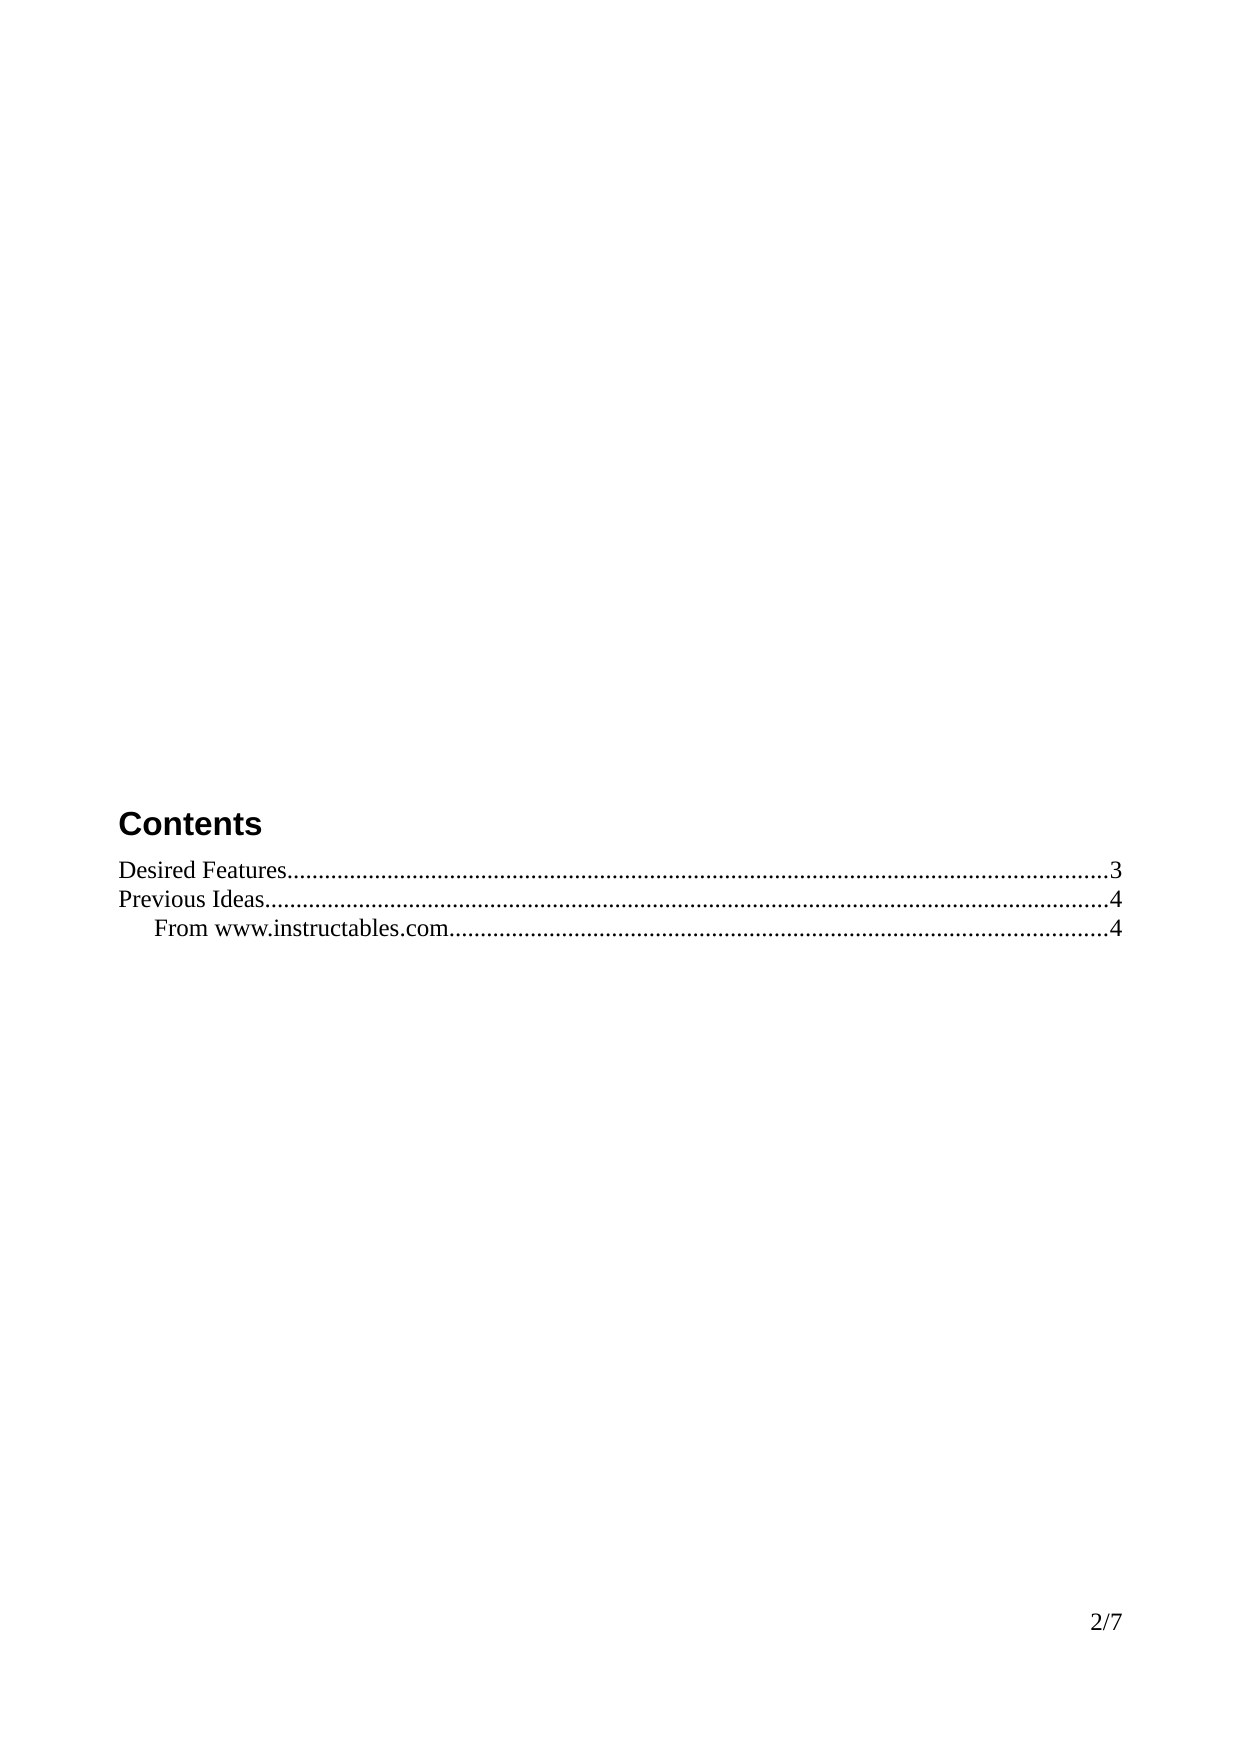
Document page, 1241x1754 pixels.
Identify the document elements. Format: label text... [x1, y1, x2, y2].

text Desired Features 3 [118, 855, 1122, 884]
text From www.i­nstructables.com 4 [148, 913, 1122, 942]
text Previous Ideas 4 [118, 884, 1122, 913]
subtitle Contents [118, 804, 1122, 843]
